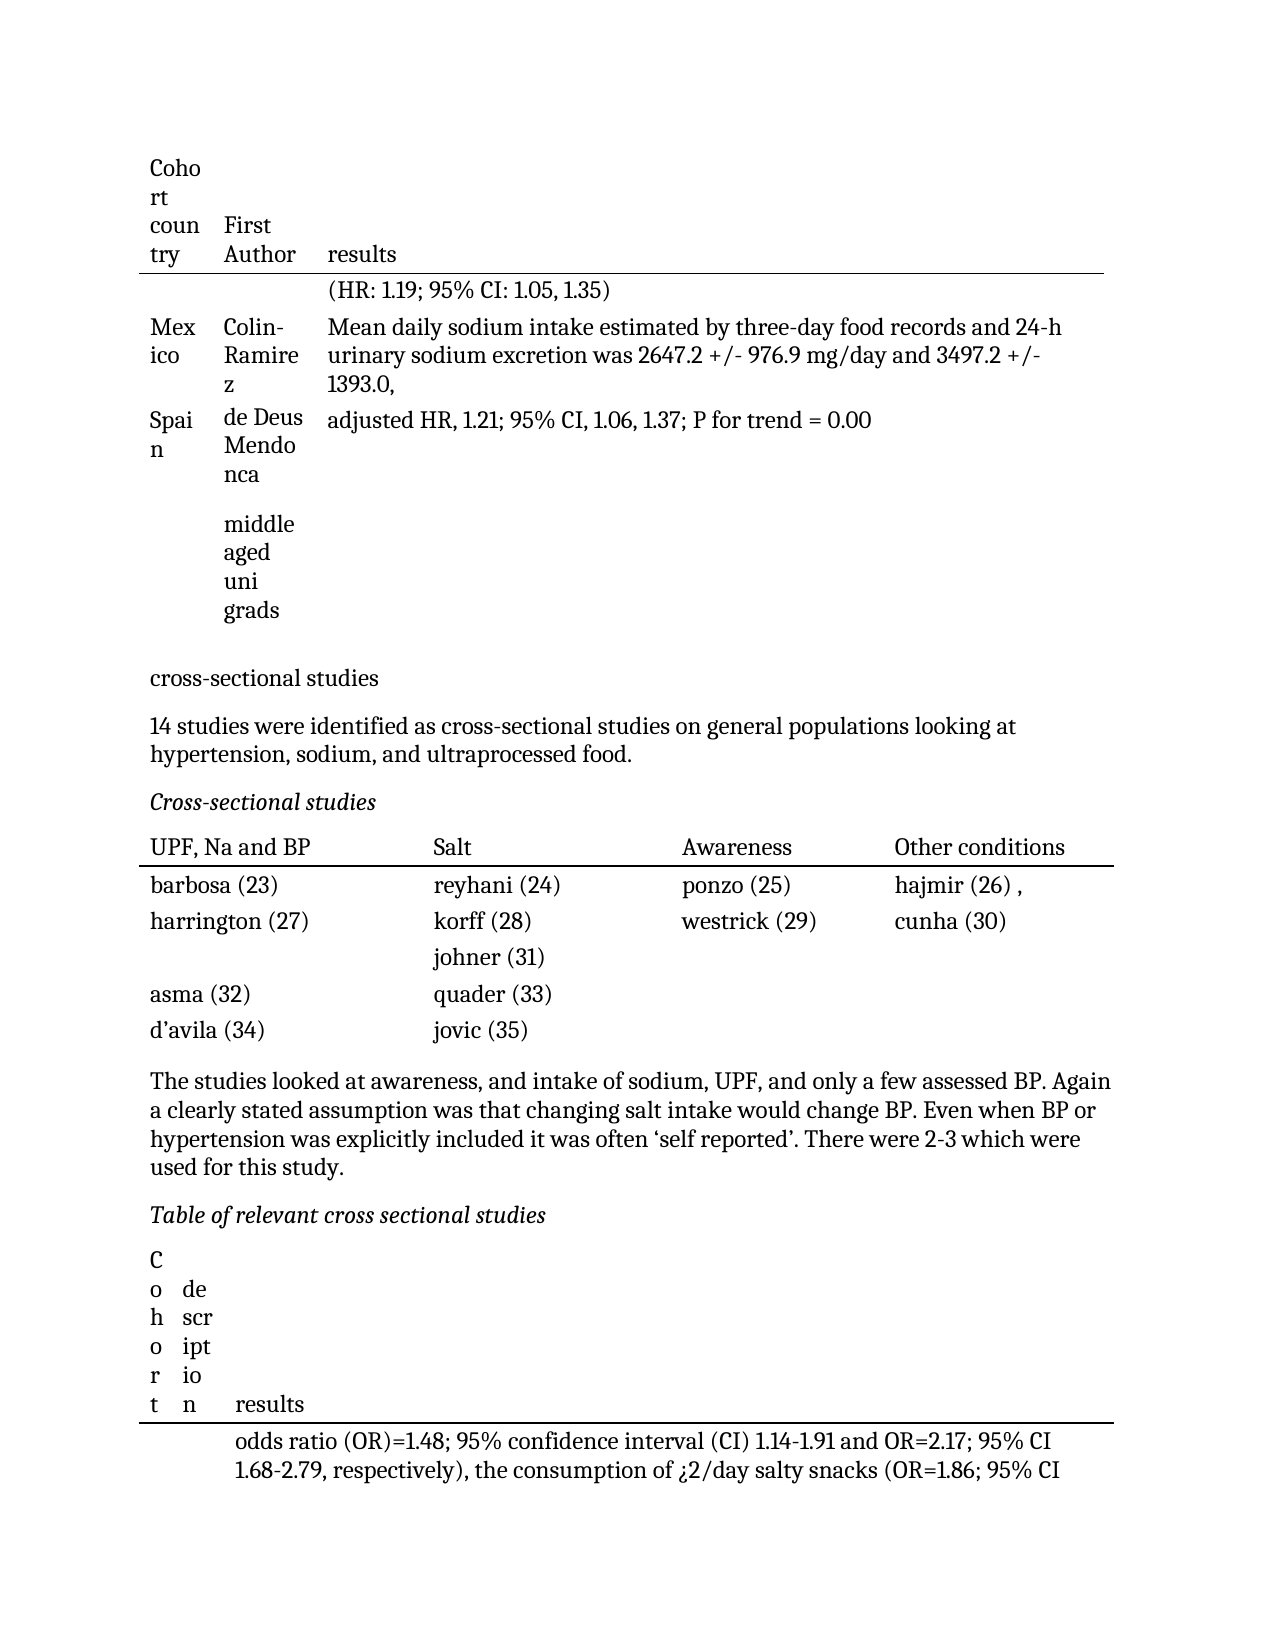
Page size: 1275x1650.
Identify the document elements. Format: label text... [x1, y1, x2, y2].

table_cell [139, 940, 422, 976]
table_cell quader (33) [422, 976, 671, 1012]
table_cell adjusted HR, 1.21; 95% CI, 1.06, 1.37; P for trend = 0.00 [316, 403, 1104, 645]
table_cell [883, 976, 1114, 1012]
table_cell [671, 1012, 883, 1048]
table_cell Spain [139, 403, 212, 645]
table_cell odds ratio (OR)=1.48; 95% confidence interval (CI) 1.14-1.91 and OR=2.17; 95% CI 1.68-2.79, respectively), the consumption of ¿2/day salty snacks (OR=1.86; 95% CI [224, 1424, 1114, 1485]
table_cell [139, 1424, 171, 1485]
table_cell korff (28) [422, 903, 671, 939]
table_cell reyhani (24) [422, 867, 671, 903]
table_header Cohort country [139, 150, 212, 272]
table_cell (HR: 1.19; 95% CI: 1.05, 1.35) [316, 274, 1104, 309]
table_cell westrick (29) [671, 903, 883, 939]
table_header Salt [422, 829, 671, 865]
table_cell Mean daily sodium intake estimated by three-day food records and 24-h urinary sodium excretion was 2647.2 +/- 976.9 mg/day and 3497.2 +/- 1393.0, [316, 309, 1104, 402]
text 14 studies were identified as cross-sectional studies on general populations looking at hypertension, sodium, and ultraprocessed food. [150, 712, 1125, 769]
table_cell johner (31) [422, 940, 671, 976]
text The studies looked at awareness, and intake of sodium, UPF, and only a few assessed BP. Again a clearly stated assumption was that changing salt intake would change BP. Even when BP or hypertension was explicitly included it was often ‘self reported’. There were 2-3 which were used for this study. [150, 1067, 1125, 1182]
table_cell barbosa (23) [139, 867, 422, 903]
table_cell jovic (35) [422, 1012, 671, 1048]
table_header First Author [212, 150, 316, 272]
table_cell harrington (27) [139, 903, 422, 939]
table_cell ponzo (25) [671, 867, 883, 903]
table_header UPF, Na and BP [139, 829, 422, 865]
table_cell [671, 940, 883, 976]
table_header Cohort [139, 1242, 171, 1422]
table_cell asma (32) [139, 976, 422, 1012]
table_cell cunha (30) [883, 903, 1114, 939]
table_cell de Deus Mendonca middle aged uni grads [212, 403, 316, 645]
table_cell [171, 1424, 224, 1485]
table_cell [139, 274, 212, 309]
table_cell d’avila (34) [139, 1012, 422, 1048]
table_header results [316, 150, 1104, 272]
table_cell Colin-Ramirez [212, 309, 316, 402]
table_header Awareness [671, 829, 883, 865]
table_cell [883, 1012, 1114, 1048]
text Cross-sectional studies [150, 788, 1125, 817]
text Table of relevant cross sectional studies [150, 1201, 1125, 1229]
table_cell [671, 976, 883, 1012]
table_cell [212, 274, 316, 309]
table_header Other conditions [883, 829, 1114, 865]
table_header description [171, 1242, 224, 1422]
table_header results [224, 1242, 1114, 1422]
table_cell hajmir (26) , [883, 867, 1114, 903]
table_cell Mexico [139, 309, 212, 402]
table_cell [883, 940, 1114, 976]
text cross-sectional studies [150, 664, 1125, 693]
